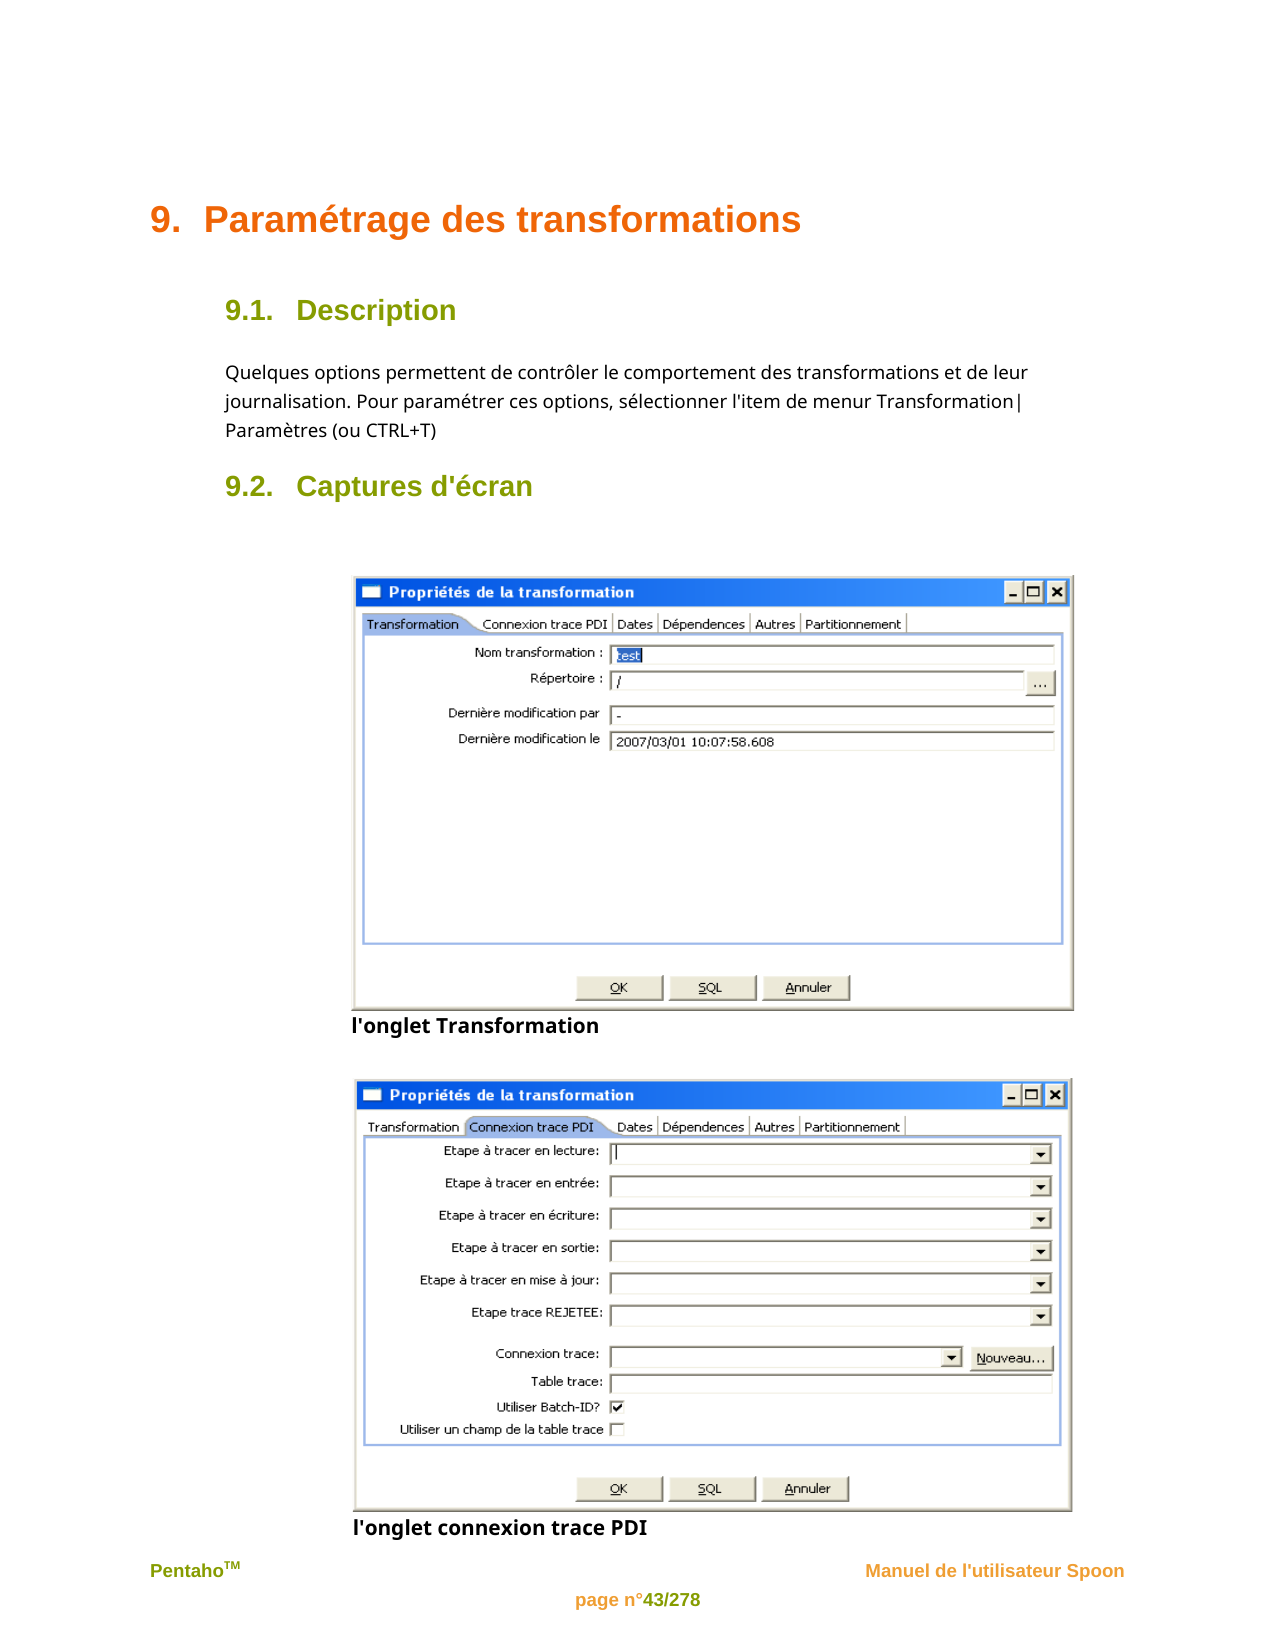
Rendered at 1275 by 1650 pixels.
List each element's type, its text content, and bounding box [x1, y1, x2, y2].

subtitle Paramétrage des transformations [150, 209, 1125, 238]
text l'onglet connexion trace PDI [353, 1512, 997, 1541]
text Quelques options permettent de contrôler le comportement des transformations et de leur journalisation. Pour paramétrer ces options, sélectionner l'item de menur Transformation|Paramètres (ou CTRL+T) [225, 356, 1125, 443]
text l'onglet Transformation [351, 1011, 999, 1040]
picture [351, 575, 1075, 1011]
subtitle Captures d'écran [225, 473, 1125, 502]
subtitle Description [225, 297, 1125, 326]
subtitle [274, 544, 1001, 1041]
picture [352, 1078, 1073, 1512]
